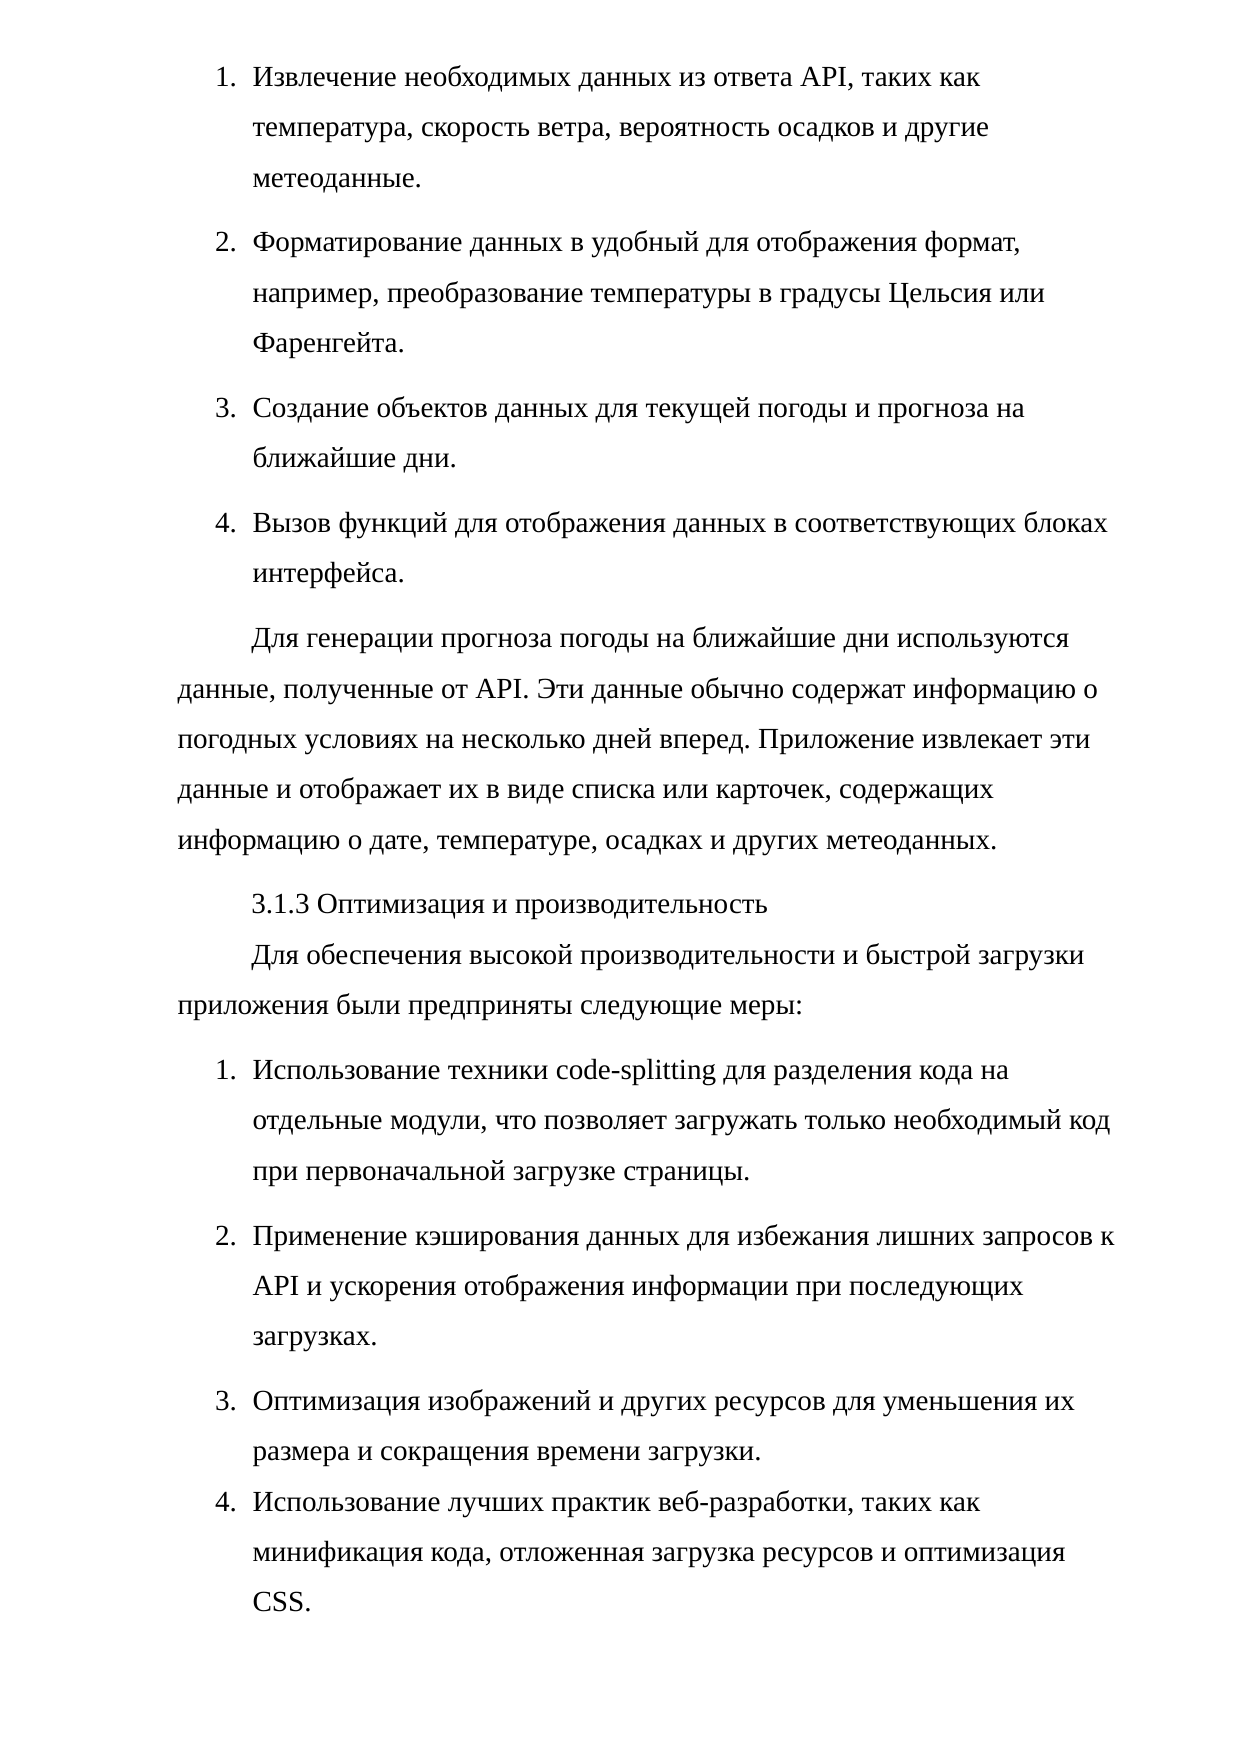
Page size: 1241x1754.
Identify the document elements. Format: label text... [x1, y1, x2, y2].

list Использование техники code-splitting для разделения кода на отдельные модули, что позволяет загружать только необходимый код при первоначальной загрузке страницы. [215, 1052, 1122, 1186]
list Извлечение необходимых данных из ответа API, таких как температура, скорость ветра, вероятность осадков и другие метеоданные. [215, 59, 1122, 193]
list Оптимизация изображений и других ресурсов для уменьшения их размера и сокращения времени загрузки. [215, 1383, 1122, 1467]
list Создание объектов данных для текущей погоды и прогноза на ближайшие дни. [215, 390, 1122, 474]
list Вызов функций для отображения данных в соответствующих блоках интерфейса. [215, 505, 1122, 589]
list Форматирование данных в удобный для отображения формат, например, преобразование температуры в градусы Цельсия или Фаренгейта. [215, 224, 1122, 359]
text Для обеспечения высокой производительности и быстрой загрузки приложения были предприняты следующие меры: [177, 937, 1122, 1021]
subtitle 3.1.3 Оптимизация и производительность [177, 887, 1122, 920]
list Применение кэширования данных для избежания лишних запросов к API и ускорения отображения информации при последующих загрузках. [215, 1218, 1122, 1352]
text Для генерации прогноза погоды на ближайшие дни используются данные, полученные от API. Эти данные обычно содержат информацию о погодных условиях на несколько дней вперед. Приложение извлекает эти данные и отображает их в виде списка или карточек, содержащих информацию о дате, температуре, осадках и других метеоданных. [177, 621, 1122, 855]
list Использование лучших практик веб-разработки, таких как минификация кода, отложенная загрузка ресурсов и оптимизация CSS. [215, 1484, 1122, 1618]
